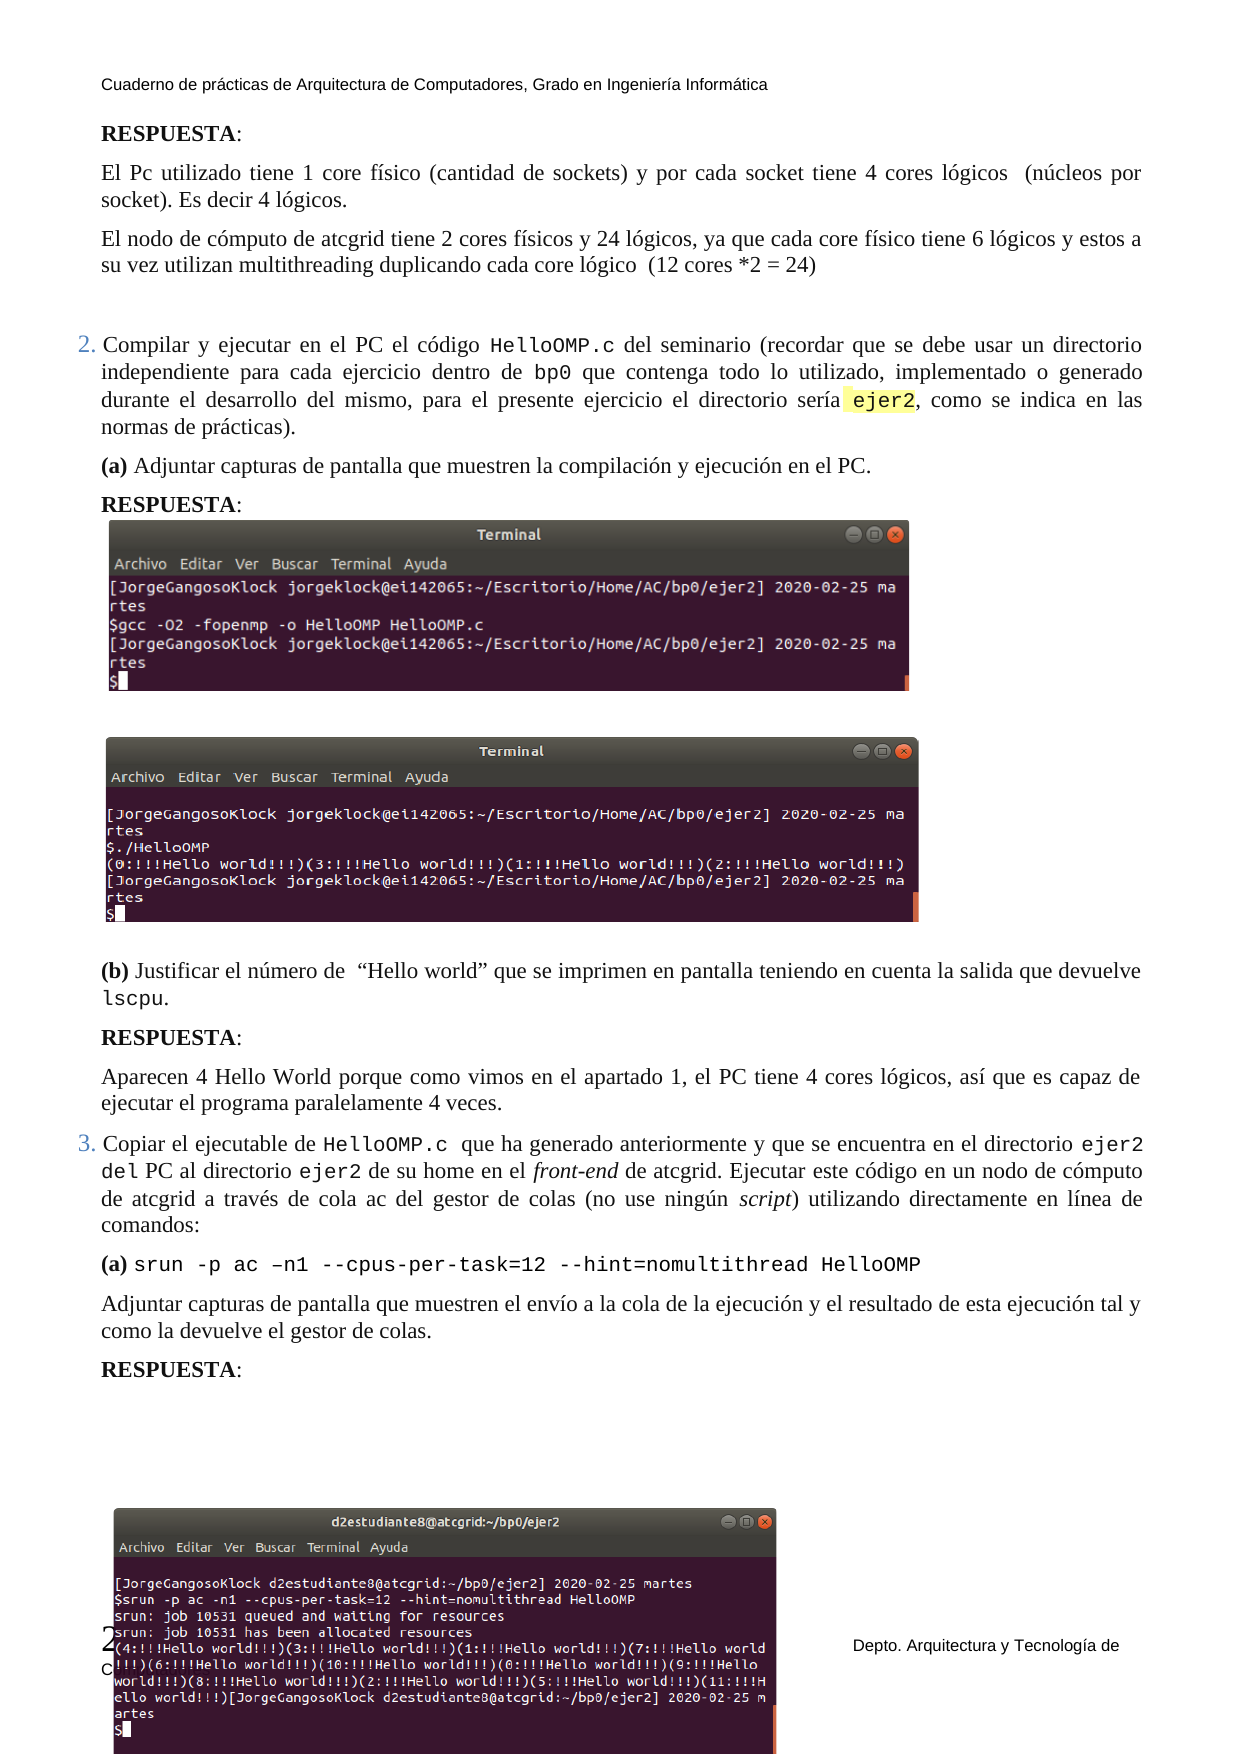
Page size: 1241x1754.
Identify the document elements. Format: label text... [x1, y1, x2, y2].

list Copiar el ejecutable de HelloOMP.c que ha generado anteriormente y que se encuentra en el directorio ejer2 del PC al directorio ejer2 de su home en el front-end de atcgrid. Ejecutar este código en un nodo de cómputo de atcgrid a través de cola ac del gestor de colas (no use ningún script) utilizando directamente en línea de comandos: [71, 1128, 1143, 1238]
text (a) Adjuntar capturas de pantalla que muestren la compilación y ejecución en el PC. [101, 452, 1143, 479]
picture [108, 520, 910, 691]
list RESPUESTA: [101, 1356, 1143, 1382]
text RESPUESTA: [101, 1024, 1143, 1050]
picture [113, 1508, 777, 1754]
text Adjuntar capturas de pantalla que muestren el envío a la cola de la ejecución y el resultado de esta ejecución tal y como la devuelve el gestor de colas. [101, 1290, 1143, 1343]
text (b) Justificar el número de “Hello world” que se imprimen en pantalla teniendo en cuenta la salida que devuelve lscpu. [101, 957, 1143, 1011]
text Aparecen 4 Hello World porque como vimos en el apartado 1, el PC tiene 4 cores lógicos, así que es capaz de ejecutar el programa paralelamente 4 veces. [101, 1063, 1143, 1115]
list El Pc utilizado tiene 1 core físico (cantidad de sockets) y por cada socket tiene 4 cores lógicos (núcleos por socket). Es decir 4 lógicos. [101, 159, 1143, 212]
list El nodo de cómputo de atcgrid tiene 2 cores físicos y 24 lógicos, ya que cada core físico tiene 6 lógicos y estos a su vez utilizan multithreading duplicando cada core lógico (12 cores *2 = 24) [101, 224, 1143, 277]
picture [105, 737, 919, 922]
text RESPUESTA: [101, 491, 1143, 517]
list Compilar y ejecutar en el PC el código HelloOMP.c del seminario (recordar que se debe usar un directorio independiente para cada ejercicio dentro de bp0 que contenga todo lo utilizado, implementado o generado durante el desarrollo del mismo, para el presente ejercicio el directorio sería ejer2, como se indica en las normas de prácticas). [71, 329, 1143, 440]
list RESPUESTA: [101, 121, 1143, 147]
text (a) srun -p ac –n1 --cpus-per-task=12 --hint=nomultithread HelloOMP [101, 1250, 1143, 1278]
